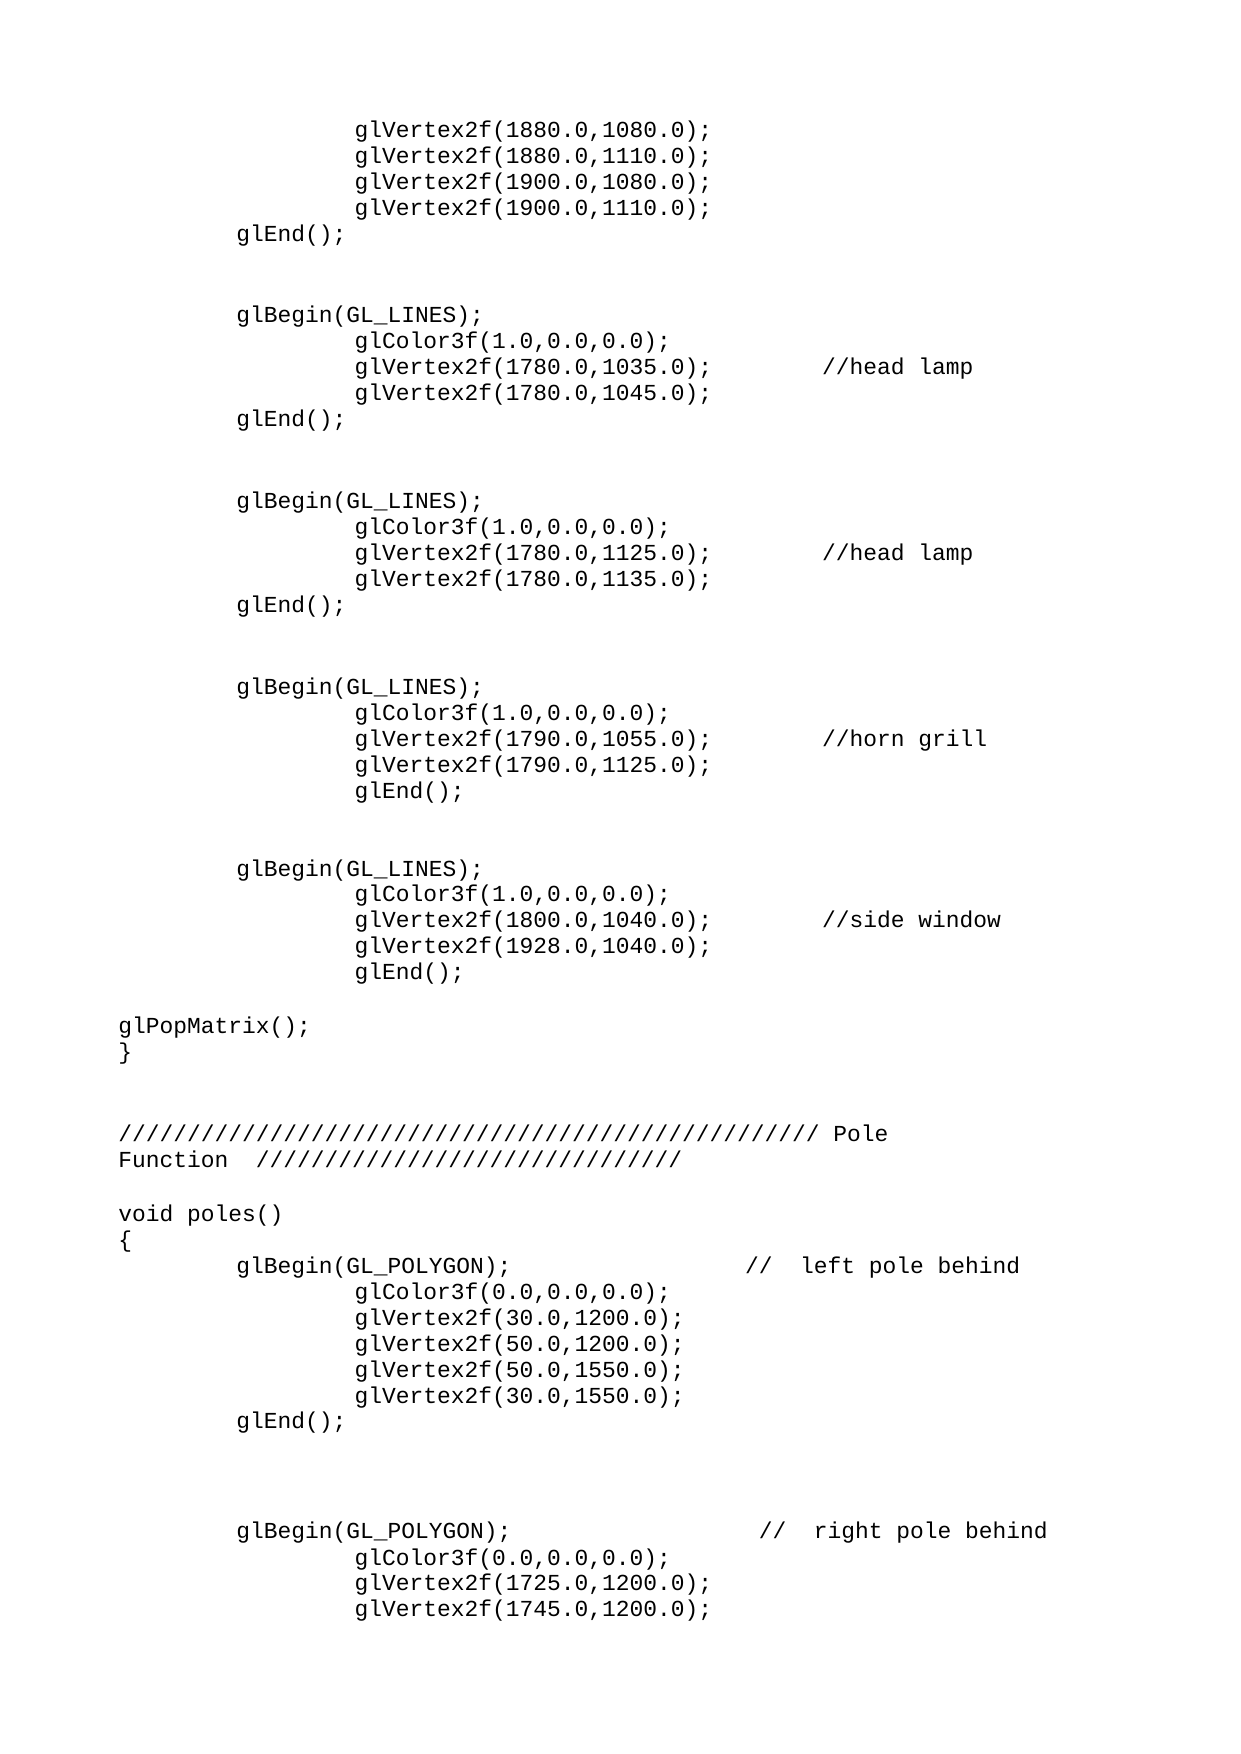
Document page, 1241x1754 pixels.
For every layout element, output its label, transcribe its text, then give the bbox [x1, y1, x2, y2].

text glVertex2f(1745.0,1200.0); [118, 1598, 1122, 1624]
text glVertex2f(50.0,1200.0); [118, 1332, 1122, 1358]
text glBegin(GL_LINES); [118, 675, 1122, 701]
text glVertex2f(1725.0,1200.0); [118, 1572, 1122, 1598]
text glColor3f(1.0,0.0,0.0); [118, 516, 1122, 541]
text glColor3f(0.0,0.0,0.0); [118, 1546, 1122, 1572]
text glEnd(); [118, 222, 1122, 248]
text glBegin(GL_LINES); [118, 489, 1122, 516]
text glEnd(); [118, 1410, 1122, 1436]
text glVertex2f(1900.0,1110.0); [118, 196, 1122, 222]
text glVertex2f(1880.0,1110.0); [118, 144, 1122, 170]
text glVertex2f(1900.0,1080.0); [118, 170, 1122, 196]
text /////////////////////////////////////////////////// Pole Function /////////////////////////////// [118, 1122, 1122, 1174]
text glVertex2f(1780.0,1135.0); [118, 567, 1122, 593]
text glEnd(); [118, 961, 1122, 987]
text glEnd(); [118, 408, 1122, 433]
text glBegin(GL_POLYGON); // left pole behind [118, 1254, 1122, 1280]
text glVertex2f(1928.0,1040.0); [118, 935, 1122, 961]
text glEnd(); [118, 593, 1122, 619]
text glBegin(GL_LINES); [118, 857, 1122, 883]
text glVertex2f(1790.0,1125.0); [118, 753, 1122, 779]
text glColor3f(1.0,0.0,0.0); [118, 330, 1122, 356]
text } [118, 1041, 1122, 1066]
text glVertex2f(50.0,1550.0); [118, 1358, 1122, 1384]
text glVertex2f(30.0,1550.0); [118, 1384, 1122, 1410]
text { [118, 1228, 1122, 1254]
text glVertex2f(1780.0,1045.0); [118, 382, 1122, 408]
text glColor3f(1.0,0.0,0.0); [118, 883, 1122, 909]
text glColor3f(0.0,0.0,0.0); [118, 1280, 1122, 1306]
text glEnd(); [118, 779, 1122, 805]
text glBegin(GL_POLYGON); // right pole behind [118, 1520, 1122, 1546]
text glVertex2f(1880.0,1080.0); [118, 118, 1122, 144]
text glBegin(GL_LINES); [118, 304, 1122, 330]
text glVertex2f(1780.0,1125.0); //head lamp [118, 541, 1122, 567]
text glVertex2f(1790.0,1055.0); //horn grill [118, 727, 1122, 753]
text glVertex2f(30.0,1200.0); [118, 1306, 1122, 1332]
text glVertex2f(1780.0,1035.0); //head lamp [118, 356, 1122, 382]
text glColor3f(1.0,0.0,0.0); [118, 701, 1122, 727]
text glPopMatrix(); [118, 1014, 1122, 1041]
text glVertex2f(1800.0,1040.0); //side window [118, 909, 1122, 935]
text void poles() [118, 1202, 1122, 1228]
